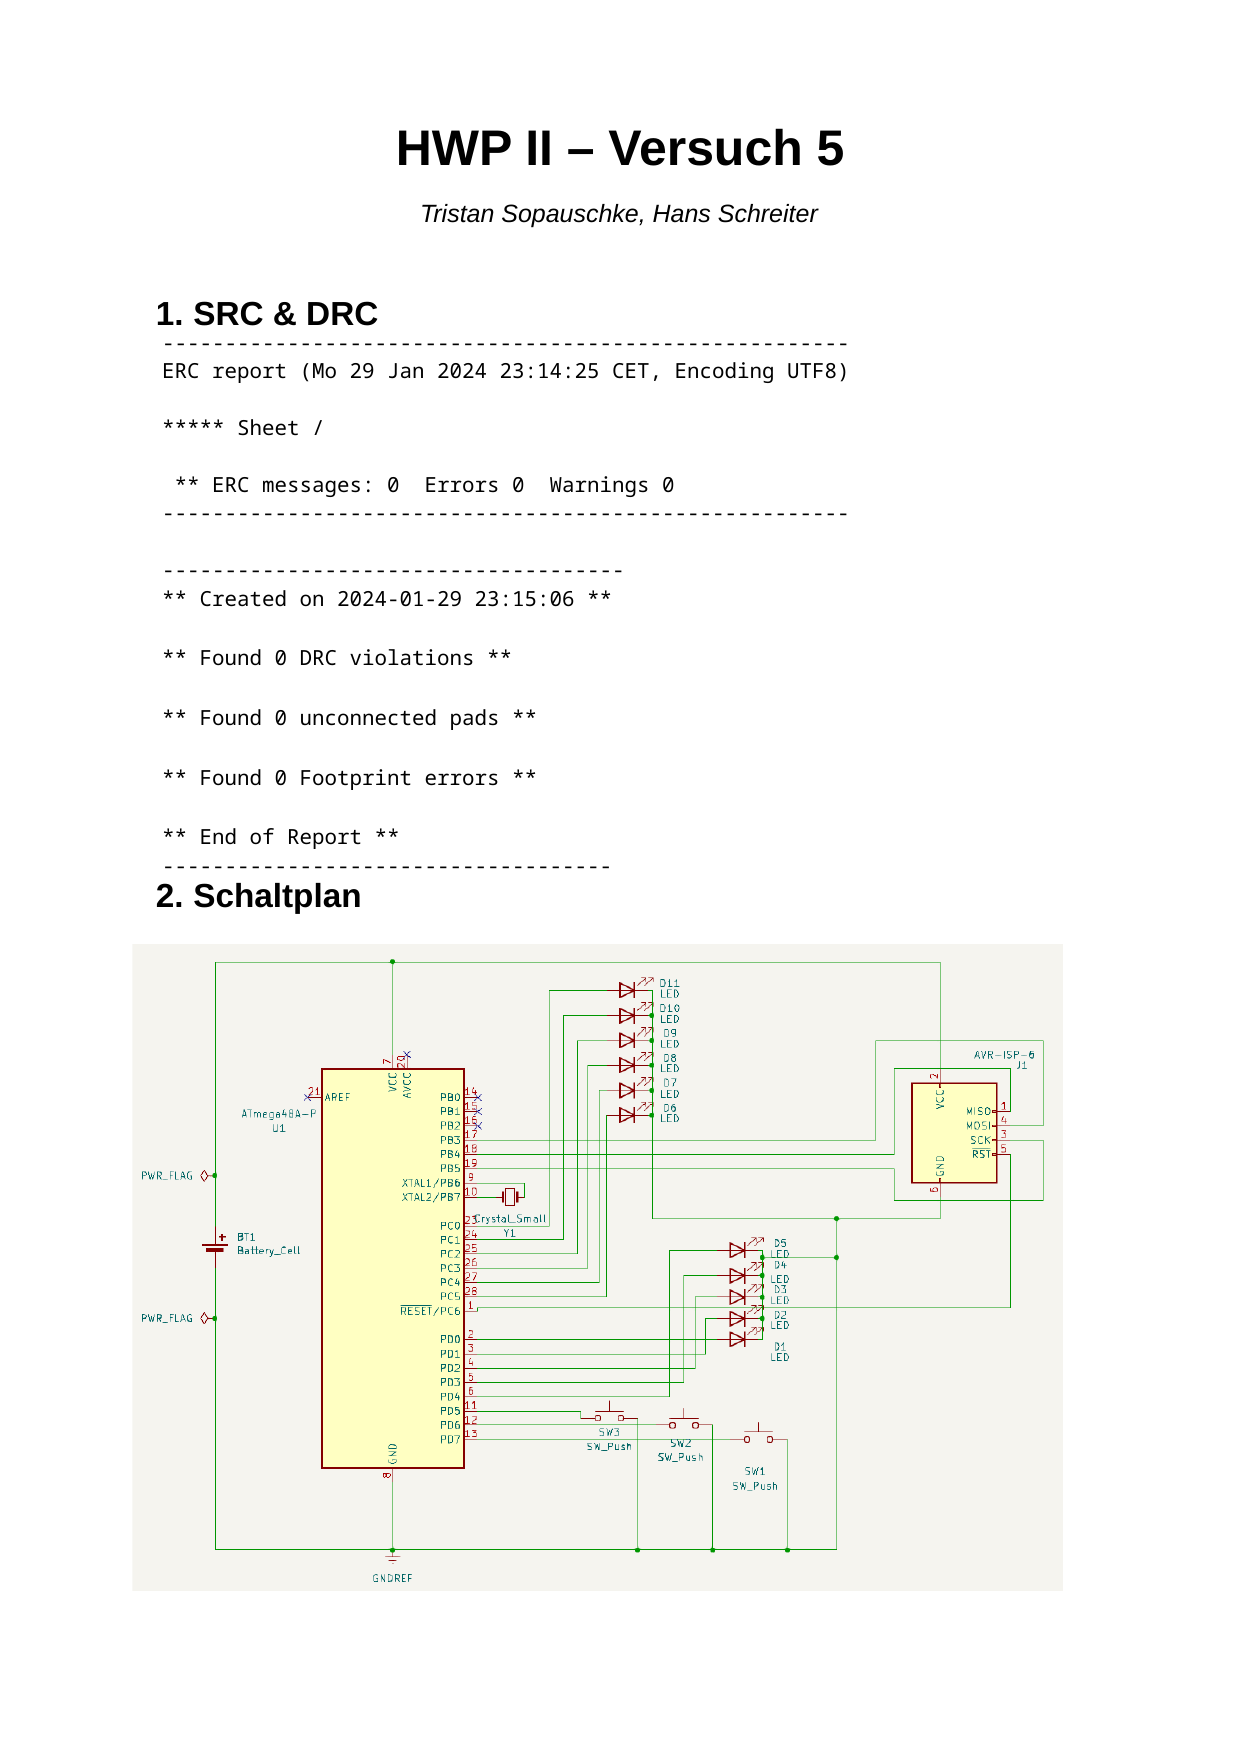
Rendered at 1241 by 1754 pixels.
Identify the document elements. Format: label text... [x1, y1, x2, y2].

picture [132, 944, 1063, 1591]
list Schaltplan [156, 876, 1122, 915]
list SRC & DRC [156, 294, 1122, 332]
text Tristan Sopauschke, Hans Schreiter [118, 199, 1122, 227]
text HWP II – Versuch 5 [118, 118, 1122, 176]
